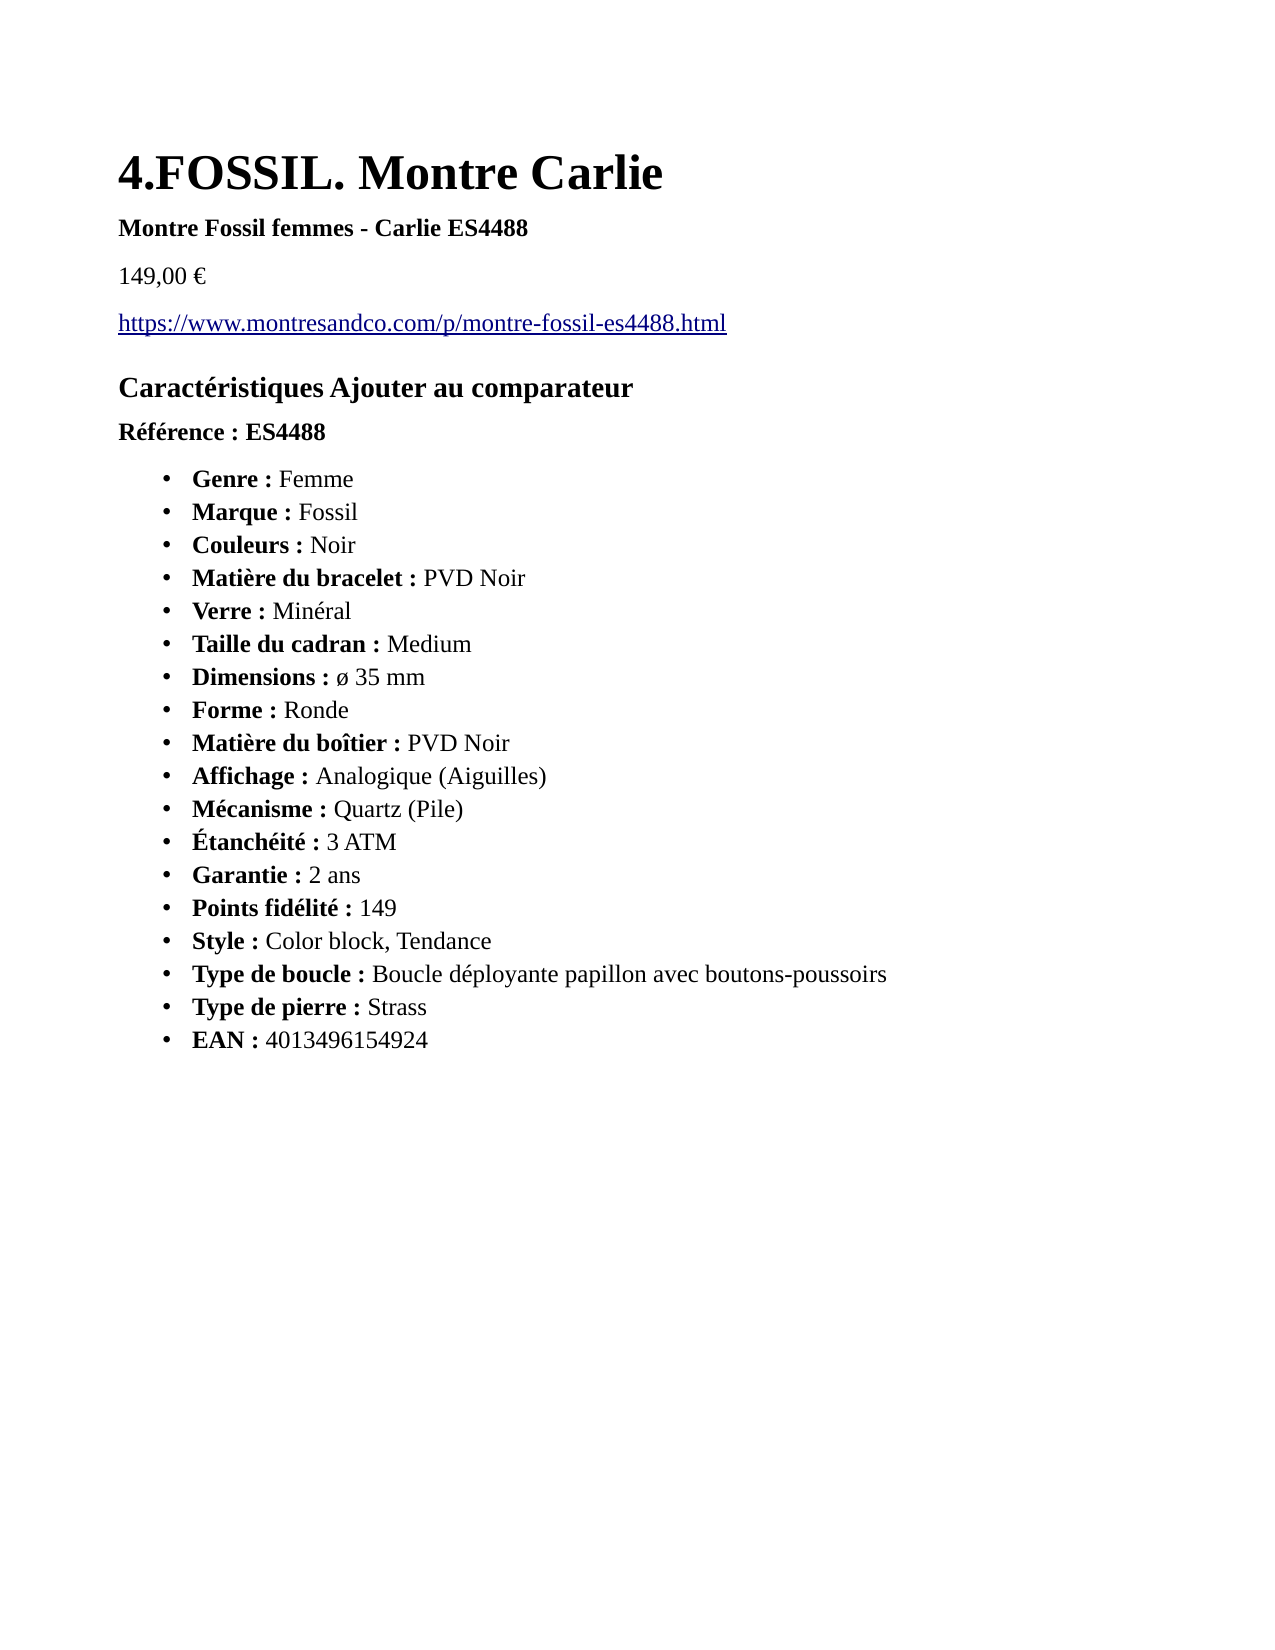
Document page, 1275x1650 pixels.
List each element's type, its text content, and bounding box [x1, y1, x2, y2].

list Couleurs : Noir [162, 530, 1157, 559]
list EAN : 4013496154924 [162, 1026, 1157, 1054]
text Montre Fossil femmes - Carlie ES4488 [118, 213, 1157, 242]
list Taille du cadran : Medium [162, 629, 1157, 658]
list Points fidélité : 149 [162, 893, 1157, 922]
list Genre : Femme [162, 464, 1157, 493]
text 149,00 € [118, 261, 1157, 289]
list Affichage : Analogique (Aiguilles) [162, 761, 1157, 790]
text Référence : ES4488 [118, 417, 1157, 445]
list Dimensions : ø 35 mm [162, 662, 1157, 691]
list Verre : Minéral [162, 596, 1157, 625]
list Forme : Ronde [162, 695, 1157, 724]
list Matière du boîtier : PVD Noir [162, 728, 1157, 757]
list Type de boucle : Boucle déployante papillon avec boutons-poussoirs [162, 959, 1157, 988]
list Matière du bracelet : PVD Noir [162, 563, 1157, 592]
subtitle 4.FOSSIL. Montre Carlie [118, 143, 1157, 201]
text https://www.montresandco.com/p/montre-fossil-es4488.html [118, 308, 1157, 337]
list Style : Color block, Tendance [162, 926, 1157, 955]
list Étanchéité : 3 ATM [162, 827, 1157, 856]
list Mécanisme : Quartz (Pile) [162, 794, 1157, 823]
list Garantie : 2 ans [162, 860, 1157, 889]
list Type de pierre : Strass [162, 992, 1157, 1021]
subtitle Caractéristiques Ajouter au comparateur [118, 371, 1157, 404]
list Marque : Fossil [162, 497, 1157, 526]
